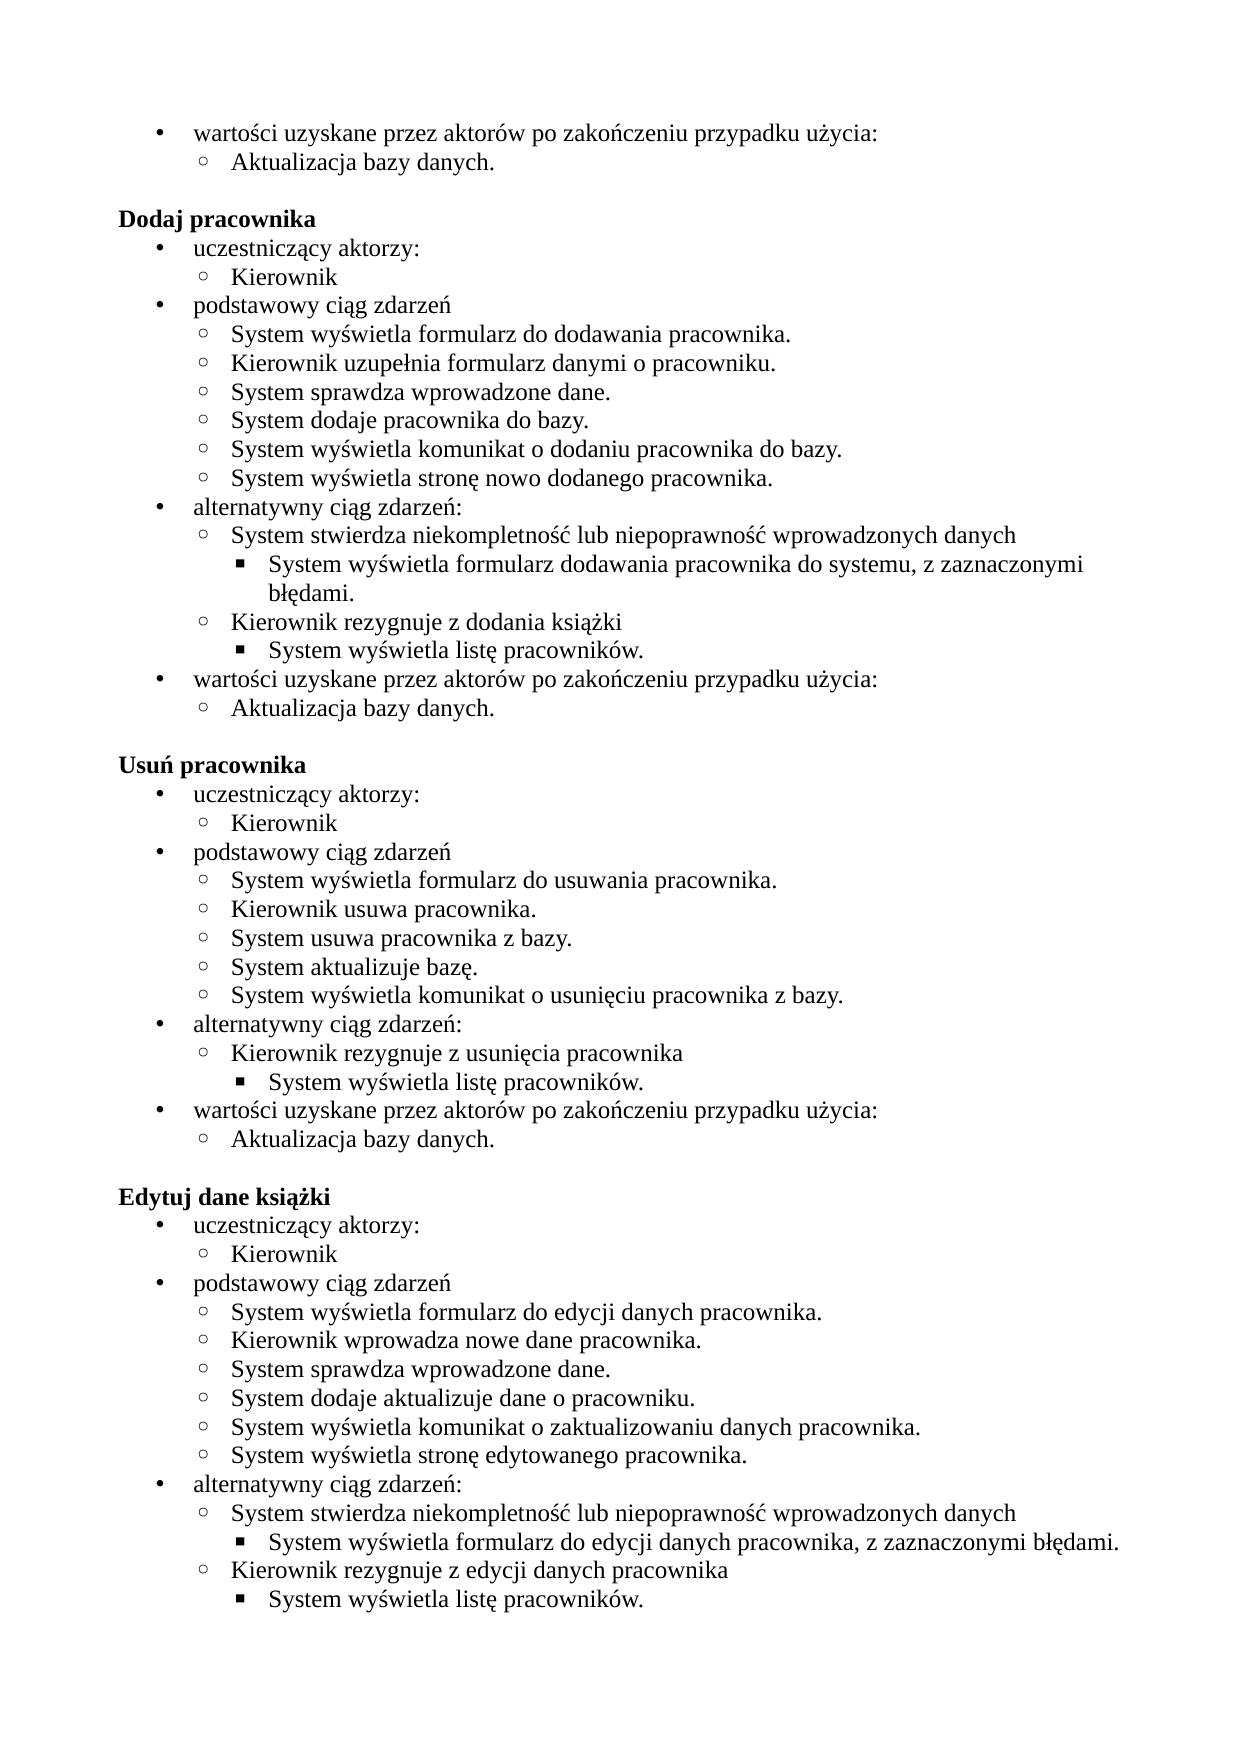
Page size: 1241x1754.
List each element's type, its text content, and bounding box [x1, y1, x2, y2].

list System wyświetla komunikat o usunięciu pracownika z bazy. [193, 981, 1122, 1009]
list System wyświetla formularz do edycji danych pracownika. [193, 1297, 1122, 1326]
list podstawowy ciąg zdarzeń [156, 837, 1122, 866]
list Aktualizacja bazy danych. [193, 147, 1122, 176]
list System wyświetla listę pracowników. [231, 1067, 1122, 1096]
list System wyświetla formularz do dodawania pracownika. [193, 319, 1122, 348]
list Kierownik rezygnuje z dodania książki [193, 607, 1122, 636]
list Kierownik rezygnuje z edycji danych pracownika [193, 1556, 1122, 1584]
list System usuwa pracownika z bazy. [193, 923, 1122, 952]
list System wyświetla formularz do usuwania pracownika. [193, 866, 1122, 894]
list alternatywny ciąg zdarzeń: [156, 1009, 1122, 1038]
list Kierownik wprowadza nowe dane pracownika. [193, 1326, 1122, 1354]
list System wyświetla formularz dodawania pracownika do systemu, z zaznaczonymi błędami. [231, 549, 1122, 607]
list podstawowy ciąg zdarzeń [156, 1268, 1122, 1297]
list System sprawdza wprowadzone dane. [193, 377, 1122, 406]
list System wyświetla listę pracowników. [231, 636, 1122, 664]
list Aktualizacja bazy danych. [193, 693, 1122, 722]
text Dodaj pracownika [118, 204, 1122, 233]
list System wyświetla komunikat o zaktualizowaniu danych pracownika. [193, 1412, 1122, 1441]
list Kierownik rezygnuje z usunięcia pracownika [193, 1038, 1122, 1067]
list Kierownik [193, 262, 1122, 291]
list System dodaje aktualizuje dane o pracowniku. [193, 1383, 1122, 1412]
list System wyświetla formularz do edycji danych pracownika, z zaznaczonymi błędami. [231, 1527, 1122, 1556]
list Kierownik usuwa pracownika. [193, 894, 1122, 923]
list System wyświetla stronę edytowanego pracownika. [193, 1441, 1122, 1469]
list wartości uzyskane przez aktorów po zakończeniu przypadku użycia: [156, 664, 1122, 693]
list System dodaje pracownika do bazy. [193, 406, 1122, 434]
list Kierownik uzupełnia formularz danymi o pracowniku. [193, 348, 1122, 377]
list System wyświetla komunikat o dodaniu pracownika do bazy. [193, 434, 1122, 463]
list System stwierdza niekompletność lub niepoprawność wprowadzonych danych [193, 1498, 1122, 1527]
list System wyświetla listę pracowników. [231, 1584, 1122, 1613]
list wartości uzyskane przez aktorów po zakończeniu przypadku użycia: [156, 1096, 1122, 1124]
list wartości uzyskane przez aktorów po zakończeniu przypadku użycia: [156, 118, 1122, 147]
text Edytuj dane książki [118, 1182, 1122, 1211]
list uczestniczący aktorzy: [156, 233, 1122, 262]
list System stwierdza niekompletność lub niepoprawność wprowadzonych danych [193, 521, 1122, 549]
list uczestniczący aktorzy: [156, 779, 1122, 808]
list Kierownik [193, 808, 1122, 837]
list alternatywny ciąg zdarzeń: [156, 1469, 1122, 1498]
list System wyświetla stronę nowo dodanego pracownika. [193, 463, 1122, 492]
list alternatywny ciąg zdarzeń: [156, 492, 1122, 521]
list System aktualizuje bazę. [193, 952, 1122, 981]
list Kierownik [193, 1239, 1122, 1268]
list System sprawdza wprowadzone dane. [193, 1354, 1122, 1383]
list Aktualizacja bazy danych. [193, 1124, 1122, 1153]
list podstawowy ciąg zdarzeń [156, 291, 1122, 319]
text Usuń pracownika [118, 751, 1122, 779]
list uczestniczący aktorzy: [156, 1211, 1122, 1239]
